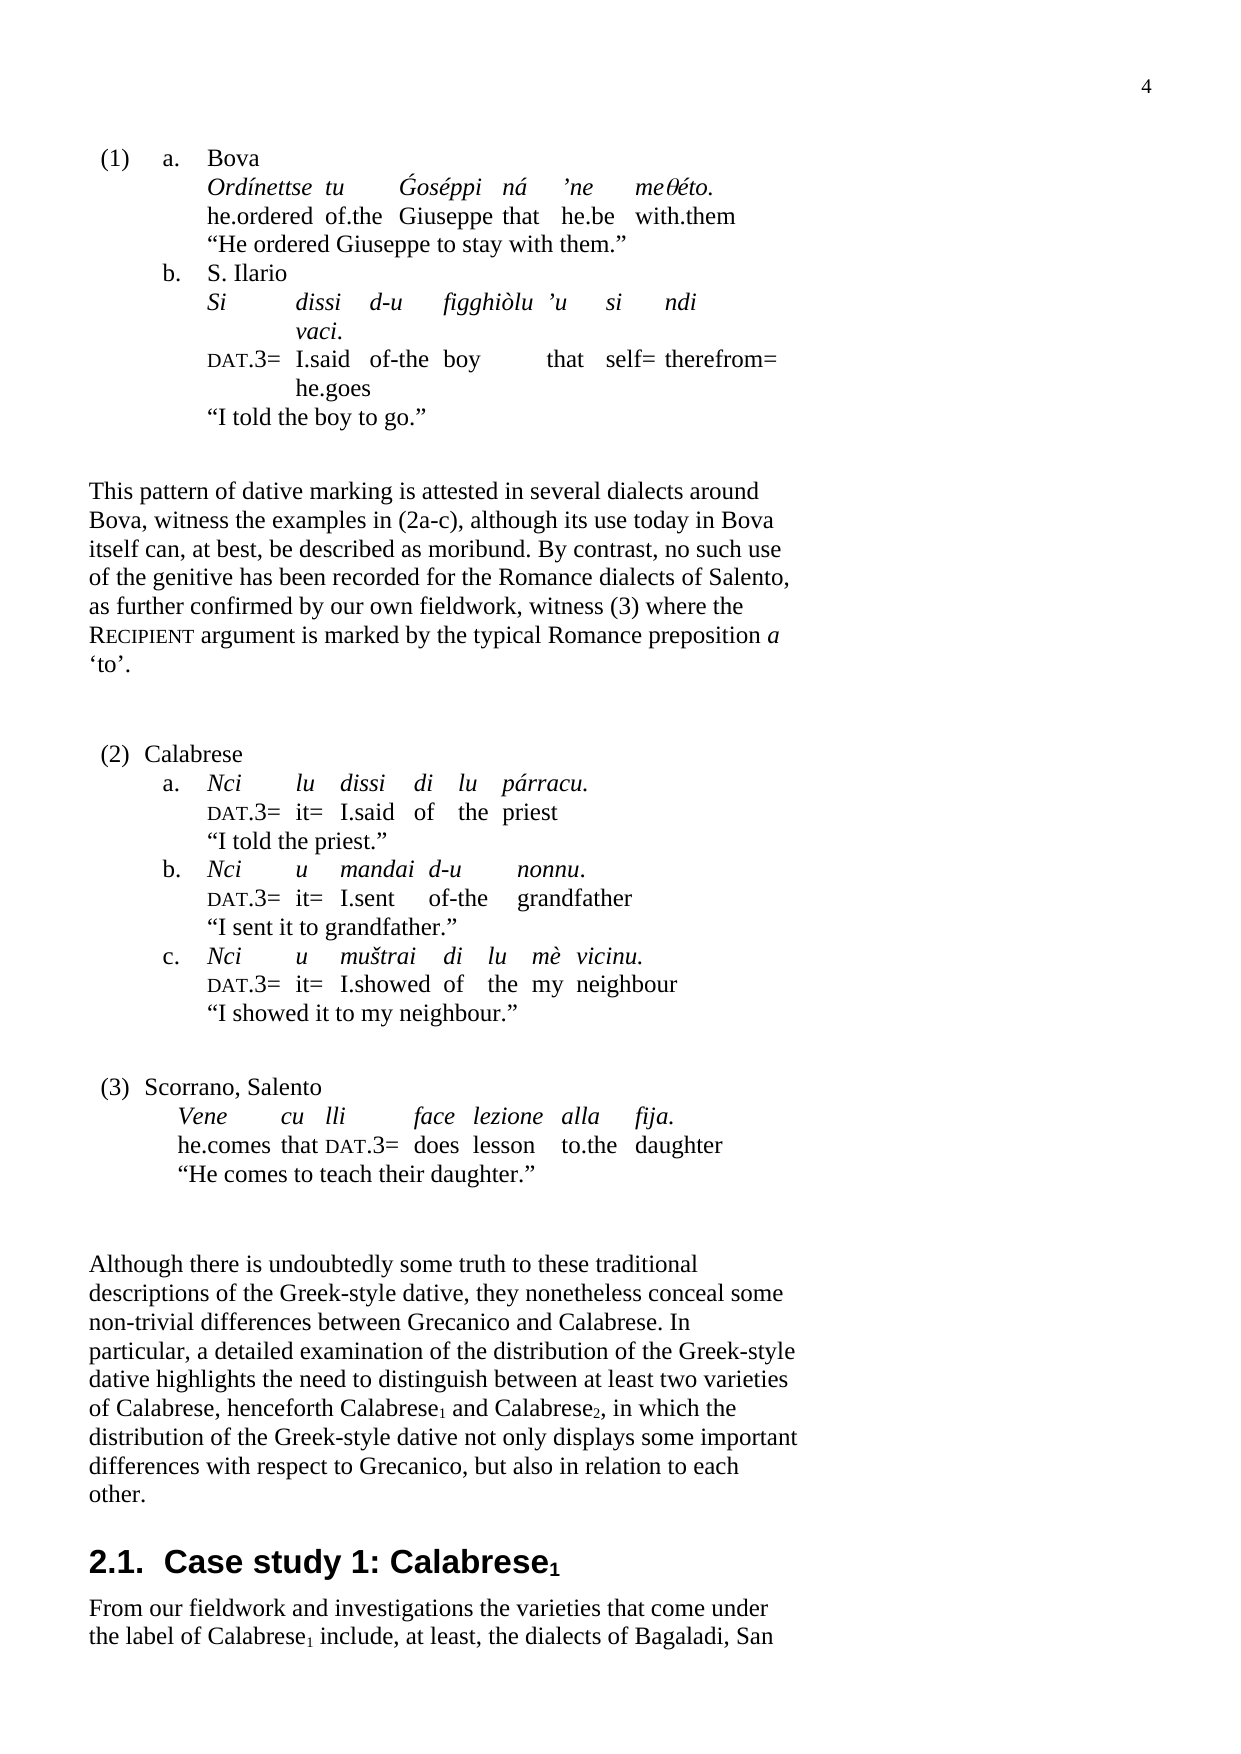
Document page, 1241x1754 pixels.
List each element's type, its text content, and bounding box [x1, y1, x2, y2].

text b. Nci u mandai d-u nonnu. [118, 854, 798, 883]
text b. S. Ilario [118, 258, 798, 287]
text “I told the boy to go.” [118, 402, 798, 431]
text This pattern of dative marking is attested in several dialects around Bova, witness the examples in (2a-c), although its use today in Bova itself can, at best, be described as moribund. By contrast, no such use of the genitive has been recorded for the Romance dialects of Salento, as further confirmed by our own fieldwork, witness (3) where the Recipient argument is marked by the typical Romance preposition a ‘to’. [89, 476, 798, 677]
text “I told the priest.” [118, 826, 798, 854]
text “He ordered Giuseppe to stay with them.” [118, 229, 798, 258]
text he.comes that dat.3= does lesson to.the daughter [177, 1130, 798, 1159]
text “I showed it to my neighbour.” [118, 998, 798, 1027]
list Case study 1: Calabrese1 [89, 1542, 1152, 1580]
text “He comes to teach their daughter.” [177, 1159, 798, 1187]
text Although there is undoubtedly some truth to these traditional descriptions of the Greek-style dative, they nonetheless conceal some non-trivial differences between Grecanico and Calabrese. In particular, a detailed examination of the distribution of the Greek-style dative highlights the need to distinguish between at least two varieties of Calabrese, henceforth Calabrese1 and Calabrese2, in which the distribution of the Greek-style dative not only displays some important differences with respect to Grecanico, but also in relation to each other. [89, 1249, 798, 1508]
list Scorrano, Salento [100, 1072, 798, 1101]
text Ordínettse tu Ǵoséppi ná ’ne meéto. [89, 172, 798, 201]
text dat.3= it= I.said of the priest [118, 797, 798, 826]
text a. Nci lu dissi di lu párracu. [118, 768, 798, 797]
list Vene cu lli face lezione alla fija. [177, 1101, 798, 1130]
text c. Nci u muštrai di lu mè vicinu. [118, 941, 798, 969]
text dat.3= I.said of-the boy that self= therefrom= he.goes [118, 344, 798, 402]
text dat.3= it= I.showed of the my neighbour [118, 969, 798, 998]
list a. Bova [100, 143, 798, 172]
list Calabrese [100, 739, 798, 768]
text he.ordered of.the Giuseppe that he.be with.them [118, 201, 798, 229]
text From our fieldwork and investigations the varieties that come under the label of Calabrese1 include, at least, the dialects of Bagaladi, San [89, 1593, 798, 1650]
text dat.3= it= I.sent of-the grandfather [118, 883, 798, 912]
text “I sent it to grandfather.” [118, 912, 798, 941]
text Si dissi d-u figghiòlu ’u si ndi vaci. [118, 287, 798, 344]
